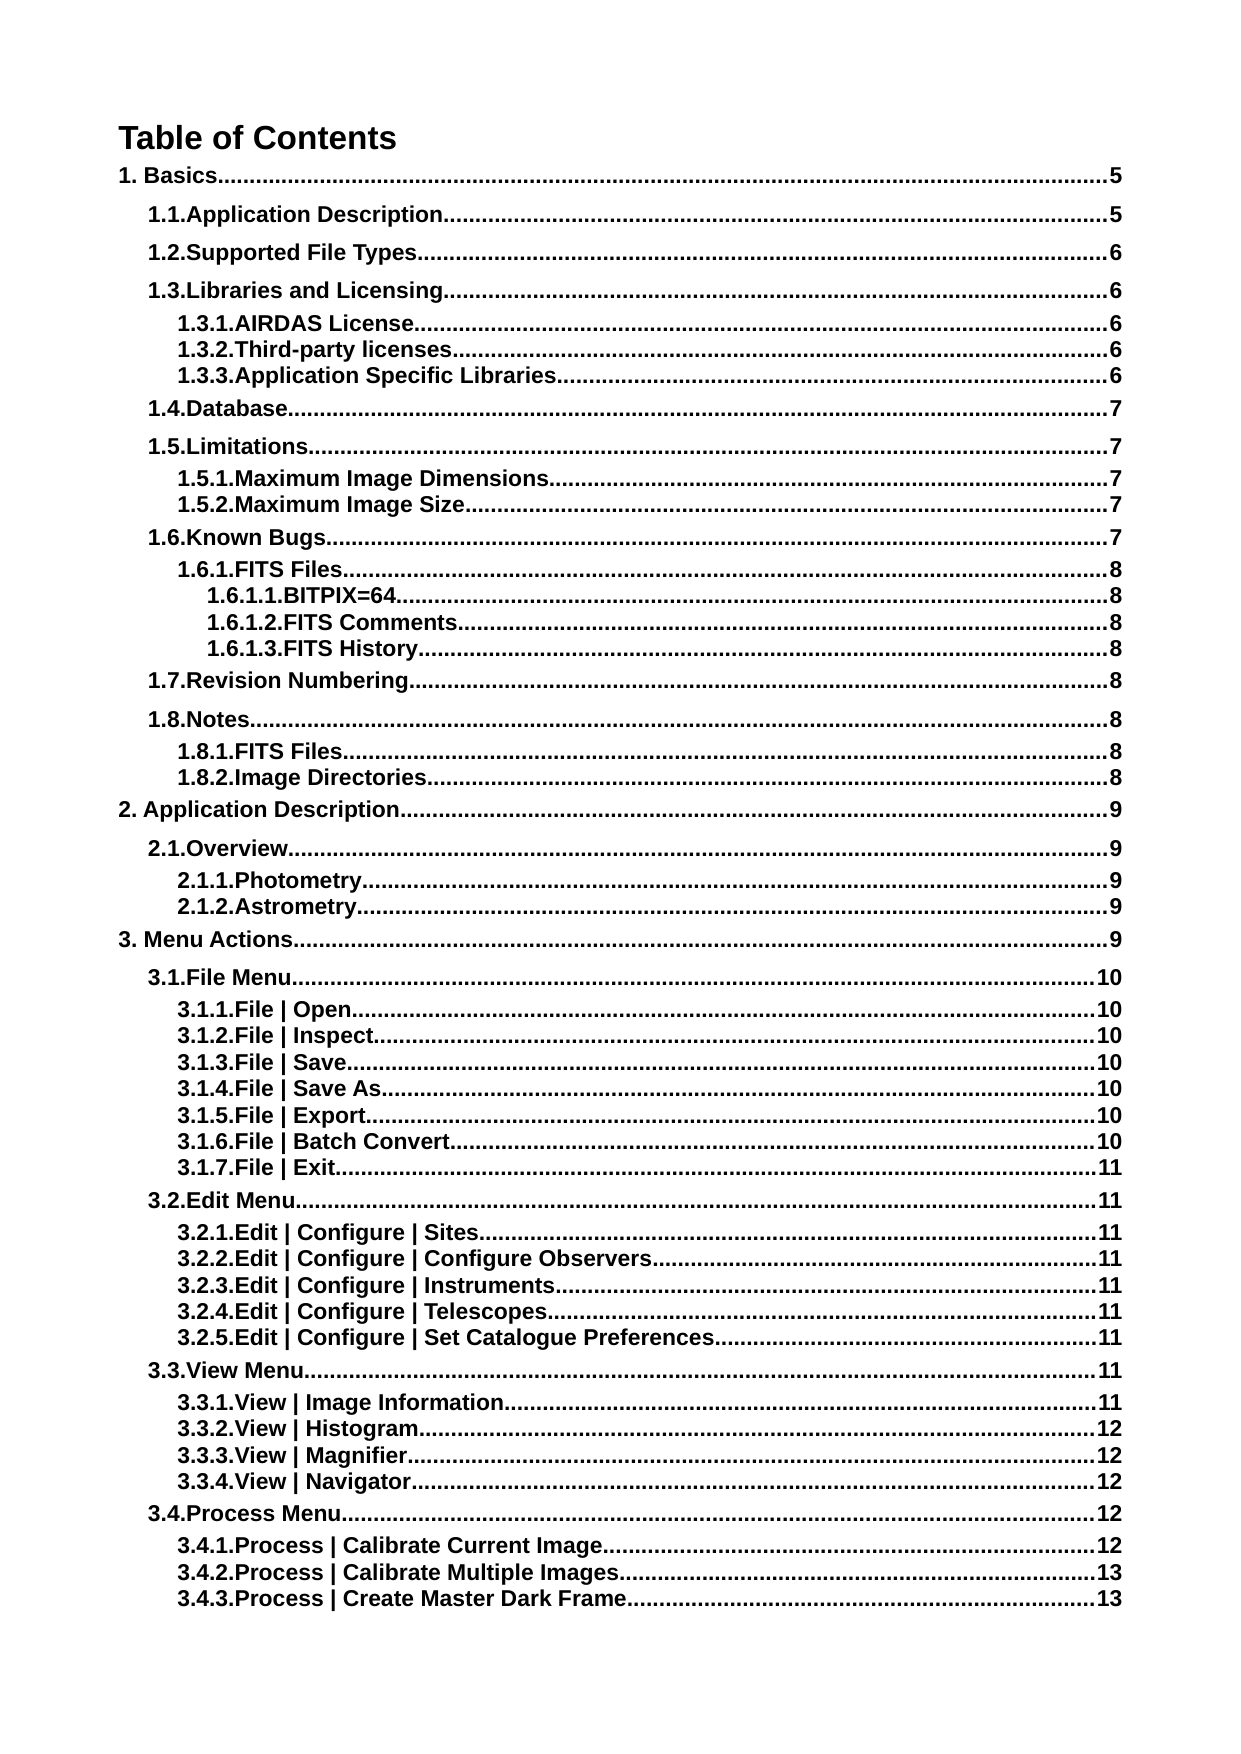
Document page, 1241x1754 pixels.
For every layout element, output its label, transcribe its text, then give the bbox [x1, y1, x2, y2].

subtitle 3. Menu Actions 9 [118, 926, 1122, 952]
text 3.1.1.File | Open 10 [177, 996, 1122, 1022]
text 3.1.3.File | Save 10 [177, 1049, 1122, 1075]
text 1.6.1.2.FITS Comments 8 [207, 609, 1122, 635]
text 3.1.2.File | Inspect 10 [177, 1022, 1122, 1049]
text 3.1.4.File | Save As 10 [177, 1075, 1122, 1102]
subtitle 1.8.Notes 8 [118, 706, 1122, 732]
text 1.8.1.FITS Files 8 [177, 738, 1122, 764]
text 3.1.7.File | Exit 11 [177, 1154, 1122, 1181]
text 1.6.1.FITS Files 8 [177, 556, 1122, 582]
subtitle 3.1.File Menu 10 [118, 964, 1122, 990]
text 3.3.4.View | Navigator 12 [177, 1468, 1122, 1494]
text 3.1.5.File | Export 10 [177, 1102, 1122, 1128]
text 1.3.3.Application Specific Libraries 6 [177, 362, 1122, 388]
text 3.2.1.Edit | Configure | Sites 11 [177, 1219, 1122, 1245]
text 3.4.3.Process | Create Master Dark Frame 13 [177, 1585, 1122, 1612]
subtitle 1.3.Libraries and Licensing 6 [118, 277, 1122, 303]
text 2.1.1.Photometry 9 [177, 867, 1122, 893]
subtitle 1.6.Known Bugs 7 [118, 524, 1122, 550]
subtitle 1.4.Database 7 [118, 394, 1122, 421]
subtitle 2. Application Description 9 [118, 796, 1122, 823]
text 3.3.3.View | Magnifier 12 [177, 1442, 1122, 1468]
text 3.2.4.Edit | Configure | Telescopes 11 [177, 1298, 1122, 1324]
text 3.4.2.Process | Calibrate Multiple Images 13 [177, 1559, 1122, 1585]
text 3.4.1.Process | Calibrate Current Image 12 [177, 1532, 1122, 1559]
subtitle 3.2.Edit Menu 11 [118, 1187, 1122, 1213]
text 3.2.3.Edit | Configure | Instruments 11 [177, 1272, 1122, 1298]
text 1.5.2.Maximum Image Size 7 [177, 491, 1122, 518]
subtitle Table of Contents [118, 118, 1122, 157]
text 2.1.2.Astrometry 9 [177, 893, 1122, 920]
subtitle 2.1.Overview 9 [118, 835, 1122, 861]
subtitle 1.2.Supported File Types 6 [118, 239, 1122, 265]
text 3.3.2.View | Histogram 12 [177, 1415, 1122, 1442]
subtitle 3.4.Process Menu 12 [118, 1500, 1122, 1527]
text 1.5.1.Maximum Image Dimensions 7 [177, 465, 1122, 491]
text 1.3.2.Third-party licenses 6 [177, 336, 1122, 362]
text 1.6.1.1.BITPIX=64 8 [207, 582, 1122, 609]
text 1.3.1.AIRDAS License 6 [177, 309, 1122, 336]
subtitle 1.7.Revision Numbering 8 [118, 667, 1122, 694]
text 3.3.1.View | Image Information 11 [177, 1389, 1122, 1415]
text 1.8.2.Image Directories 8 [177, 764, 1122, 791]
subtitle 1. Basics 5 [118, 162, 1122, 189]
subtitle 1.1.Application Description 5 [118, 201, 1122, 227]
text 3.1.6.File | Batch Convert 10 [177, 1128, 1122, 1154]
subtitle 3.3.View Menu 11 [118, 1357, 1122, 1383]
subtitle 1.5.Limitations 7 [118, 433, 1122, 459]
text 3.2.2.Edit | Configure | Configure Observers 11 [177, 1245, 1122, 1272]
text 3.2.5.Edit | Configure | Set Catalogue Preferences 11 [177, 1324, 1122, 1351]
text 1.6.1.3.FITS History 8 [207, 635, 1122, 661]
